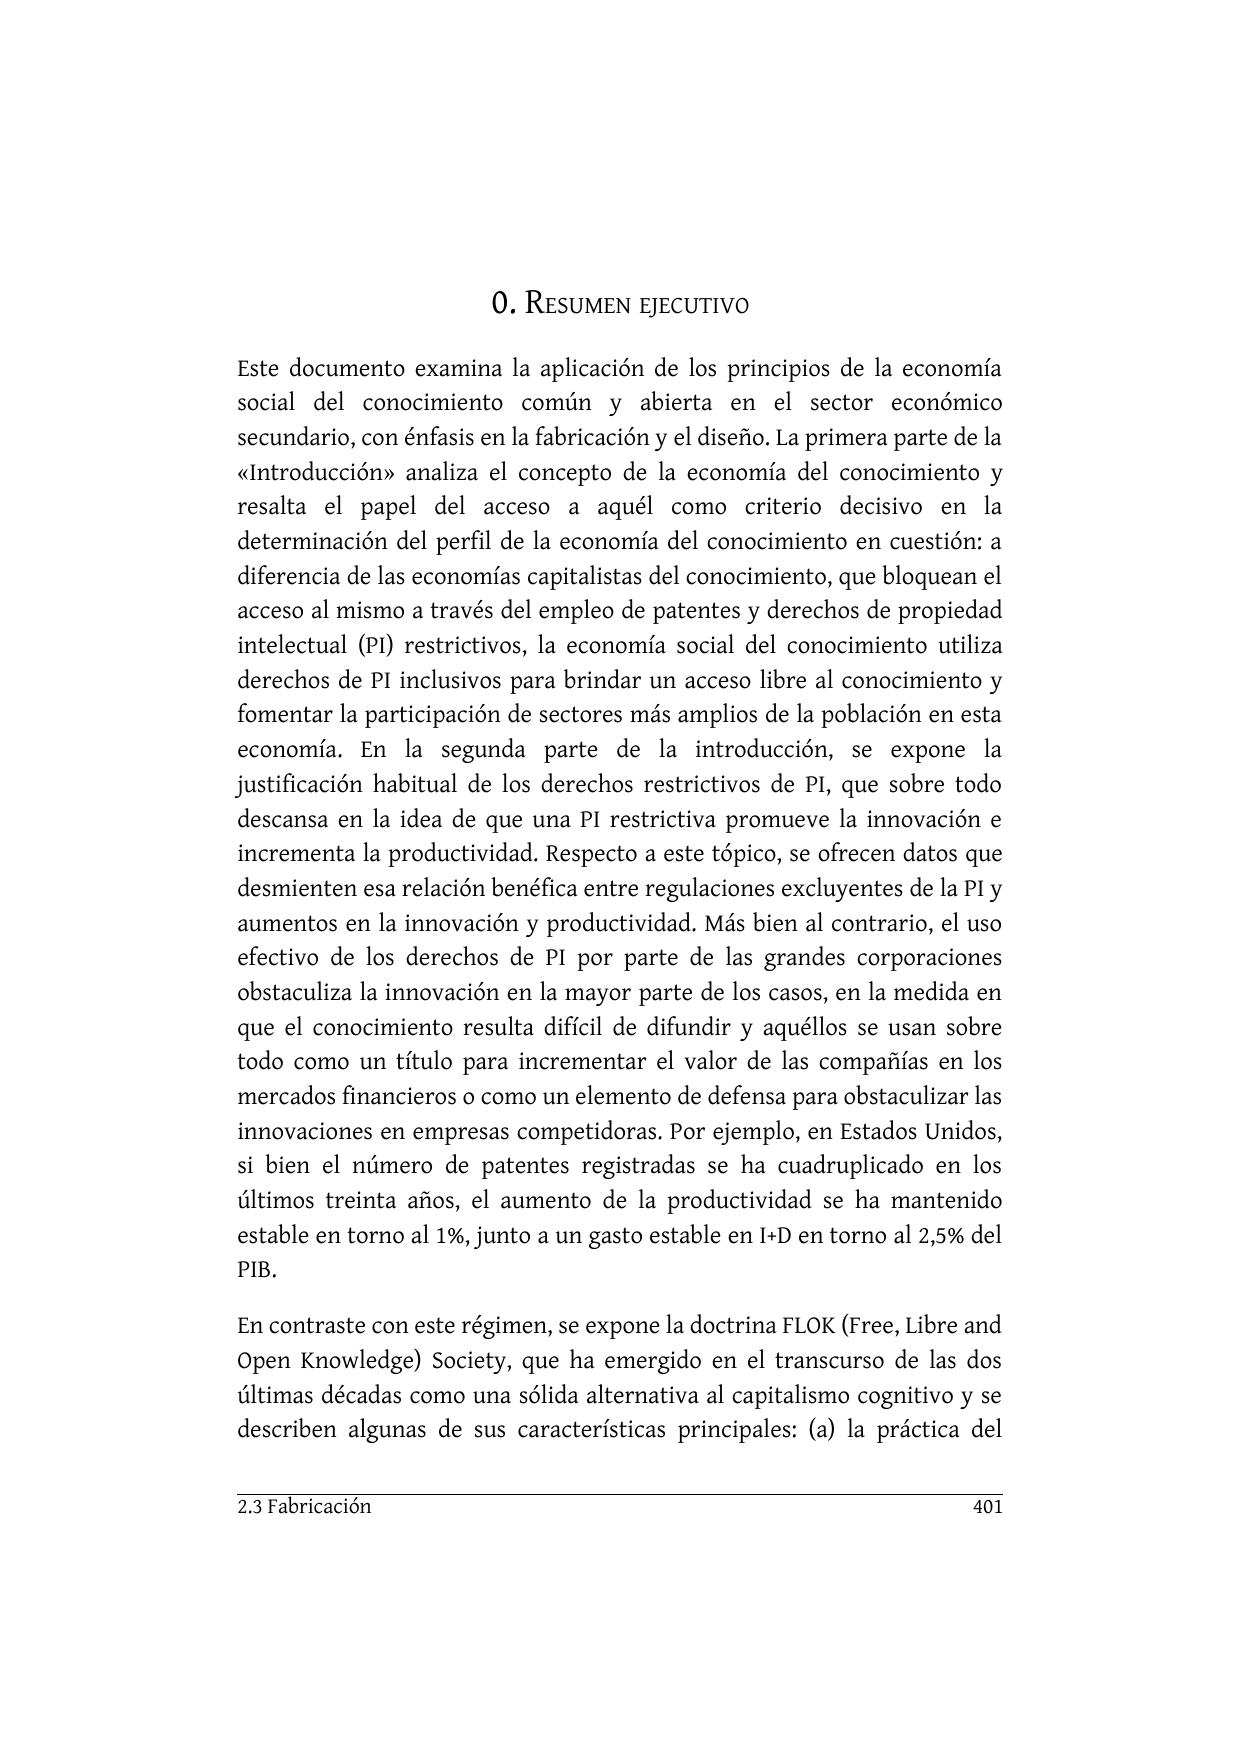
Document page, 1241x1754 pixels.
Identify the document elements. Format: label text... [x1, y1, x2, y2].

text En contraste con este régimen, se expone la doctrina FLOK (Free, Libre and Open Knowledge) Society, que ha emergido en el transcurso de las dos últimas décadas como una sólida alternativa al capitalismo cognitivo y se describen algunas de sus características principales: (a) la práctica del [237, 1312, 1003, 1445]
subtitle Resumen ejecutivo [282, 282, 958, 324]
text Este documento examina la aplicación de los principios de la economía social del conocimiento común y abierta en el sector económico secundario, con énfasis en la fabricación y el diseño. La primera parte de la «Introducción» analiza el concepto de la economía del conocimiento y resalta el papel del acceso a aquél como criterio decisivo en la determinación del perfil de la economía del conocimiento en cuestión: a diferencia de las economías capitalistas del conocimiento, que bloquean el acceso al mismo a través del empleo de patentes y derechos de propiedad intelectual (PI) restrictivos, la economía social del conocimiento utiliza derechos de PI inclusivos para brindar un acceso libre al conocimiento y fomentar la participación de sectores más amplios de la población en esta economía. En la segunda parte de la introducción, se expone la justificación habitual de los derechos restrictivos de PI, que sobre todo descansa en la idea de que una PI restrictiva promueve la innovación e incrementa la productividad. Respecto a este tópico, se ofrecen datos que desmienten esa relación benéfica entre regulaciones excluyentes de la PI y aumentos en la innovación y productividad. Más bien al contrario, el uso efectivo de los derechos de PI por parte de las grandes corporaciones obstaculiza la innovación en la mayor parte de los casos, en la medida en que el conocimiento resulta difícil de difundir y aquéllos se usan sobre todo como un título para incrementar el valor de las compañías en los mercados financieros o como un elemento de defensa para obstaculizar las innovaciones en empresas competidoras. Por ejemplo, en Estados Unidos, si bien el número de patentes registradas se ha cuadruplicado en los últimos treinta años, el aumento de la productividad se ha mantenido estable en torno al 1%, junto a un gasto estable en I+D en torno al 2,5% del PIB. [237, 354, 1003, 1285]
